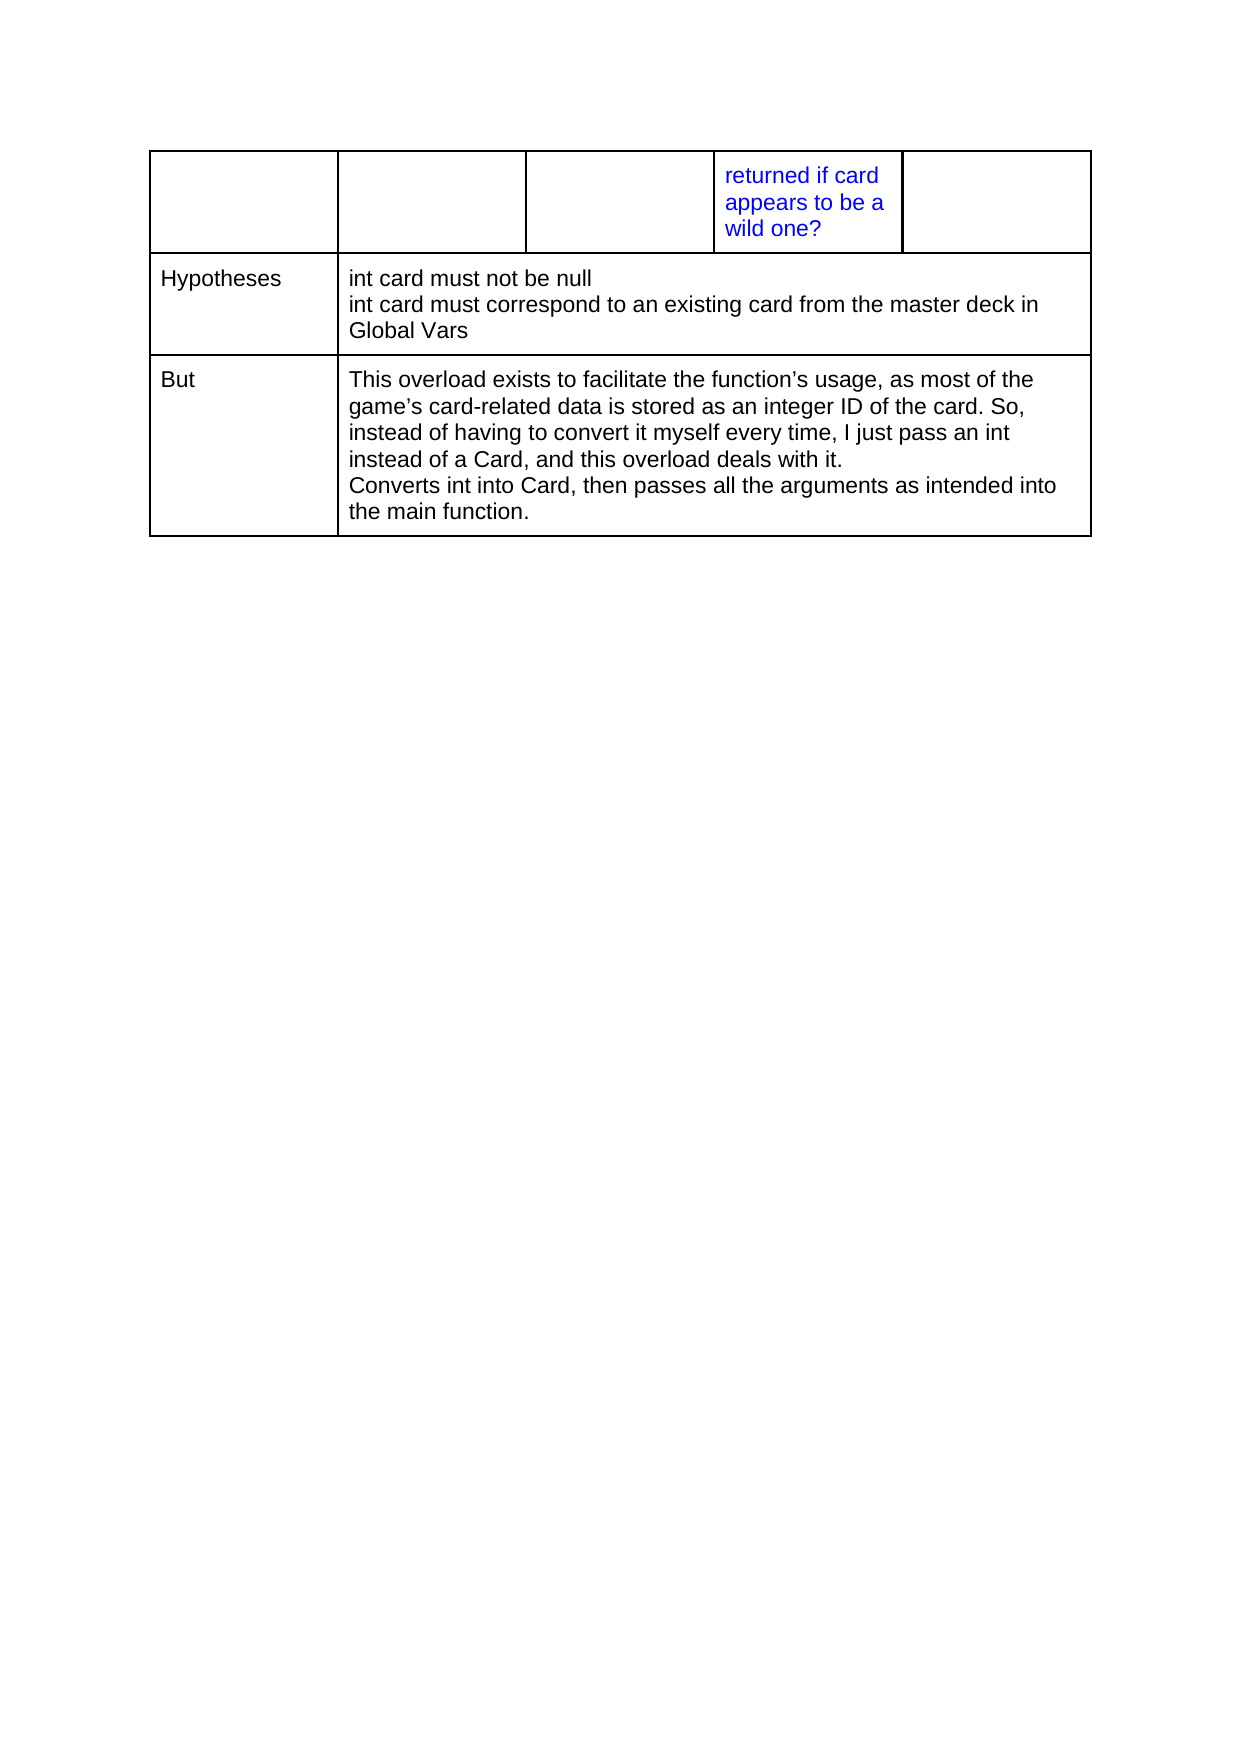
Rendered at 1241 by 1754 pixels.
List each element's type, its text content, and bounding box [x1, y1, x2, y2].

table_cell Hypotheses [151, 254, 337, 354]
table_cell [339, 152, 525, 252]
table_cell [904, 152, 1090, 252]
table_cell But [151, 356, 337, 535]
table_cell [527, 152, 713, 252]
table_cell int card must not be null int card must correspond to an existing card from the master deck in Global Vars [339, 254, 1090, 354]
table_cell returned if card appears to be a wild one? [715, 152, 901, 252]
table_cell This overload exists to facilitate the function’s usage, as most of the game’s card-related data is stored as an integer ID of the card. So, instead of having to convert it myself every time, I just pass an int instead of a Card, and this overload deals with it. Converts int into Card, then passes all the arguments as intended into the main function. [339, 356, 1090, 535]
